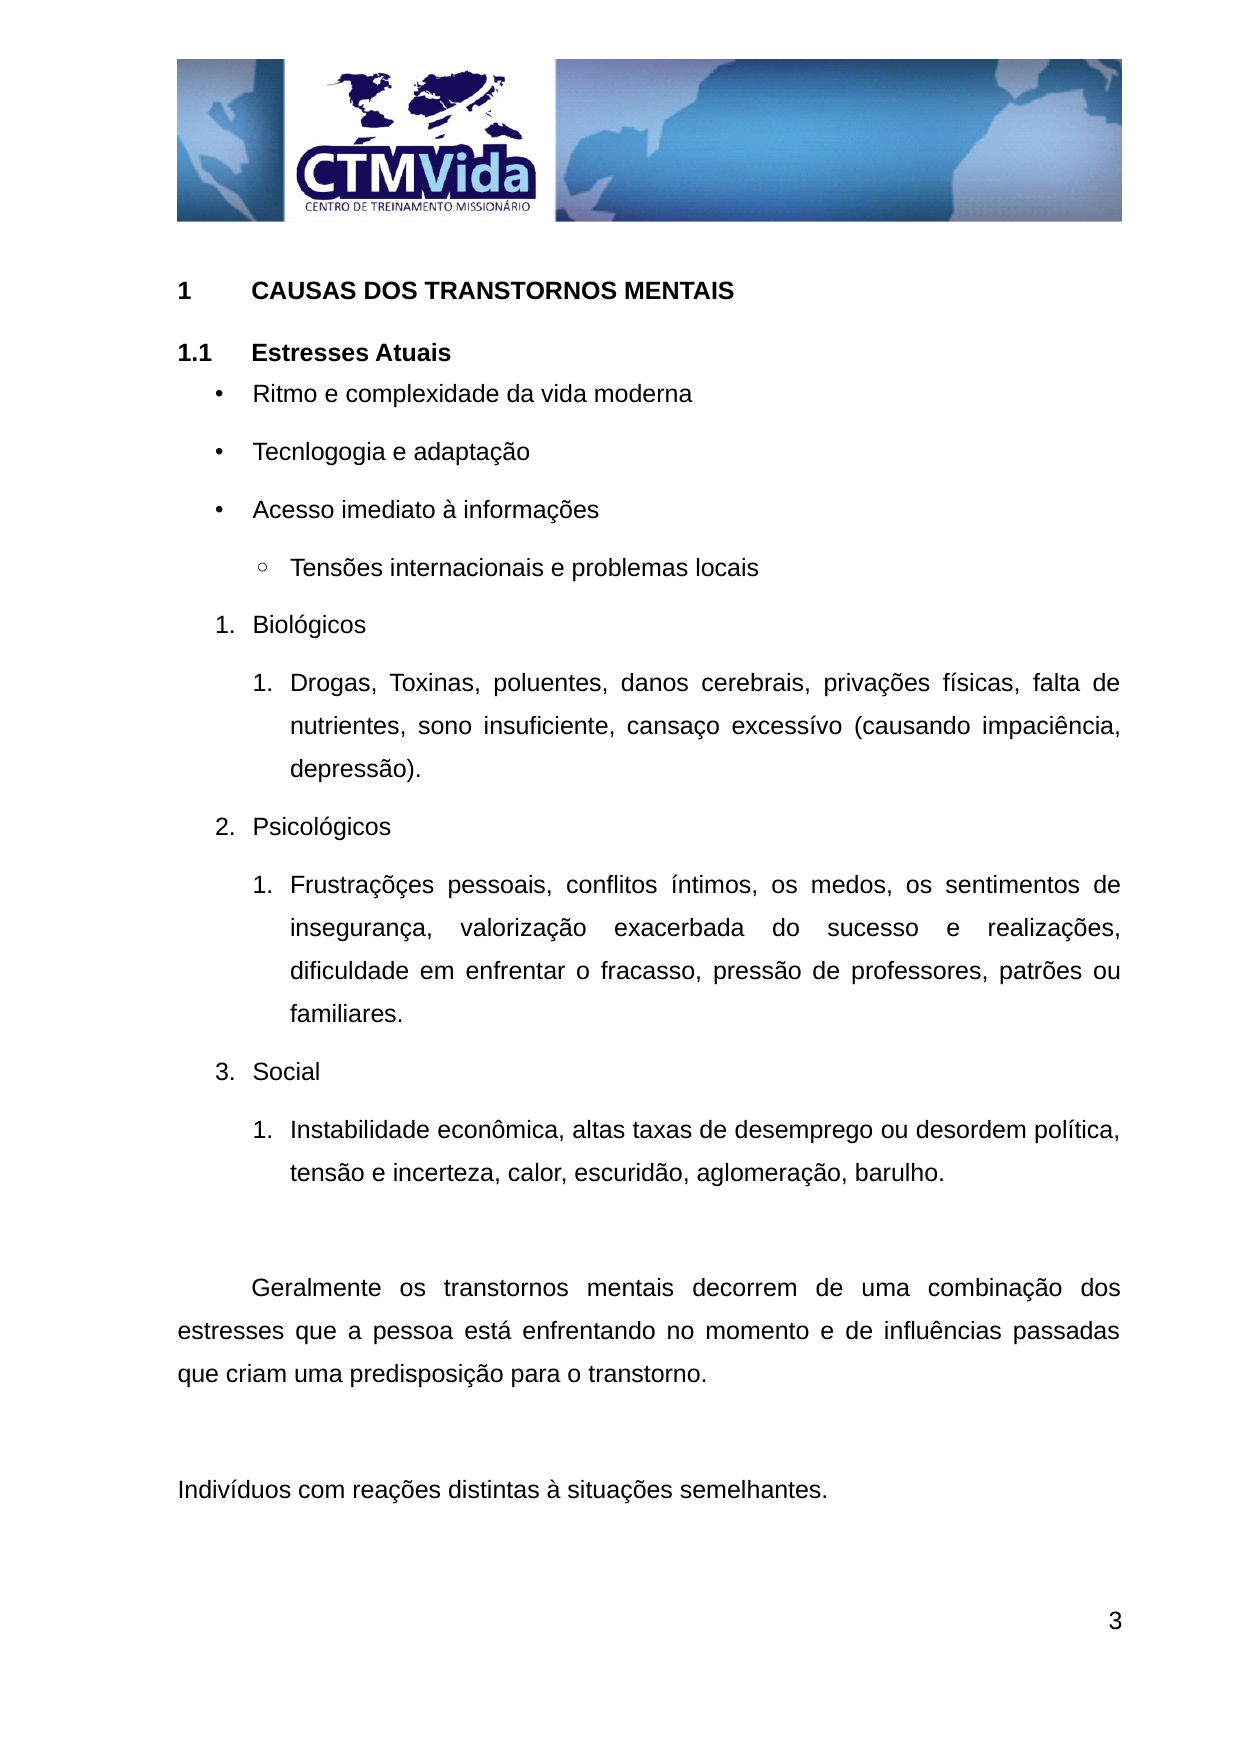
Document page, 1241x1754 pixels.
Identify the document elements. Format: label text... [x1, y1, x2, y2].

list Instabilidade econômica, altas taxas de desemprego ou desordem política, tensão e incerteza, calor, escuridão, aglomeração, barulho. [252, 1115, 1122, 1187]
text Geralmente os transtornos mentais decorrem de uma combinação dos estresses que a pessoa está enfrentando no momento e de influências passadas que criam uma predisposição para o transtorno. [177, 1273, 1122, 1388]
list Social [215, 1057, 1122, 1086]
list Tecnlogogia e adaptação [215, 437, 1122, 466]
subtitle 1 Causas dos transtornos mentais [177, 276, 1122, 305]
picture [177, 59, 1122, 222]
list Psicológicos [215, 812, 1122, 841]
list Biológicos [215, 611, 1122, 639]
list Drogas, Toxinas, poluentes, danos cerebrais, privações físicas, falta de nutrientes, sono insuficiente, cansaço excessívo (causando impaciência, depressão). [252, 668, 1122, 783]
list Tensões internacionais e problemas locais [252, 553, 1122, 582]
list Ritmo e complexidade da vida moderna [215, 379, 1122, 408]
text Indivíduos com reações distintas à situações semelhantes. [177, 1475, 1122, 1504]
list Frustraçõçes pessoais, conflitos íntimos, os medos, os sentimentos de insegurança, valorização exacerbada do sucesso e realizações, dificuldade em enfrentar o fracasso, pressão de professores, patrões ou familiares. [252, 870, 1122, 1028]
list Acesso imediato à informações [215, 495, 1122, 524]
subtitle 1.1 Estresses atuais [177, 338, 1122, 367]
